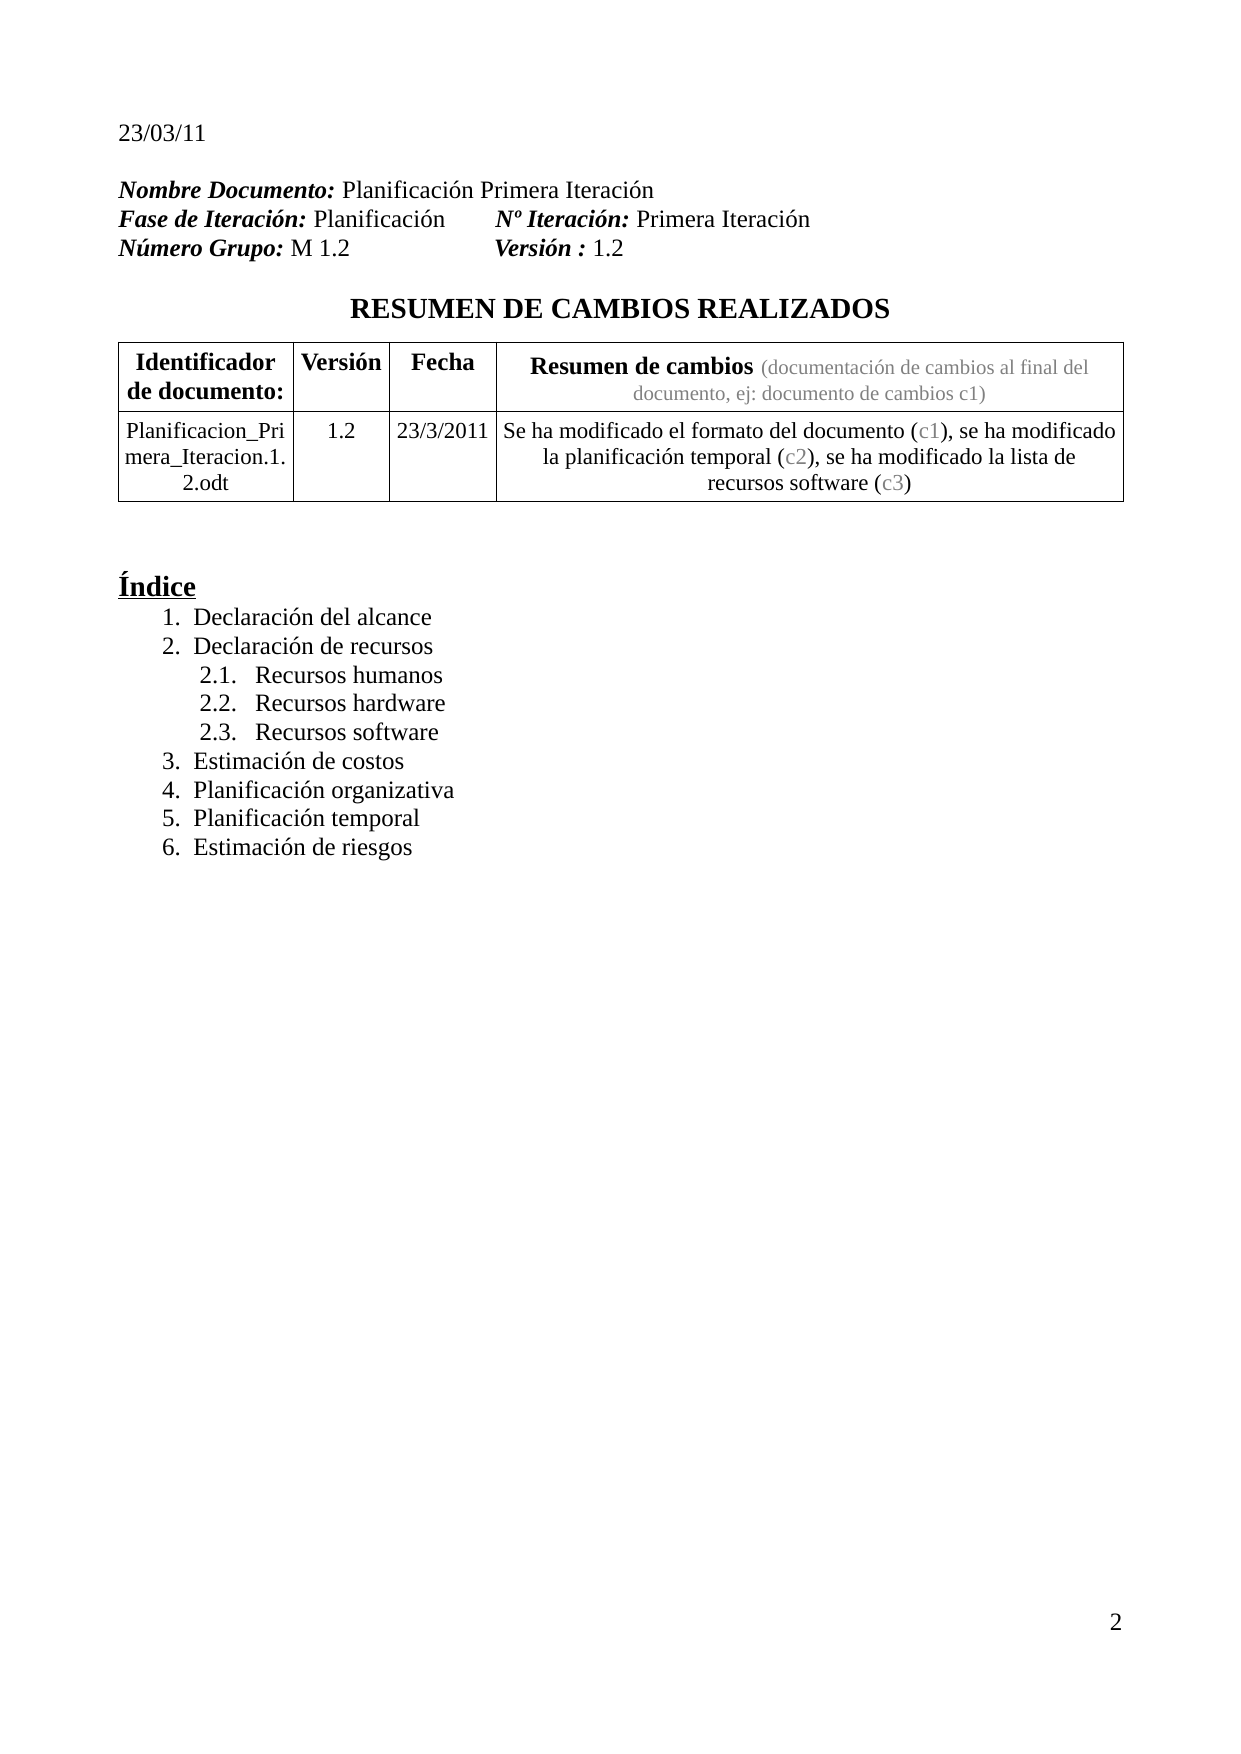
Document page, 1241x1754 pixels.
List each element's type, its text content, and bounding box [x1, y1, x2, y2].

list Planificación organizativa [156, 775, 1122, 803]
list Planificación temporal [156, 803, 1122, 832]
table_cell 23/3/2011 [390, 412, 496, 501]
table_cell Se ha modificado el formato del documento (c1), se ha modificado la planificación temporal (c2), se ha modificado la lista de recursos software (c3) [497, 412, 1123, 501]
list Recursos software [193, 717, 1122, 746]
table_header Identificador de documento: [119, 343, 293, 411]
list Declaración de recursos [156, 631, 1122, 660]
table_cell Planificacion_Primera_Iteracion.1.2.odt [119, 412, 293, 501]
table_cell 1.2 [294, 412, 389, 501]
text Índice [118, 569, 1122, 602]
list Recursos hardware [193, 688, 1122, 717]
text RESUMEN DE CAMBIOS REALIZADOS [118, 291, 1122, 325]
list Recursos humanos [193, 660, 1122, 688]
list Estimación de riesgos [156, 832, 1122, 861]
list Declaración del alcance [156, 602, 1122, 631]
table_header Resumen de cambios (documentación de cambios al final del documento, ej: documento de cambios c1) [497, 343, 1123, 411]
table_header Versión [294, 343, 389, 411]
list Estimación de costos [156, 746, 1122, 775]
table_header Fecha [390, 343, 496, 411]
